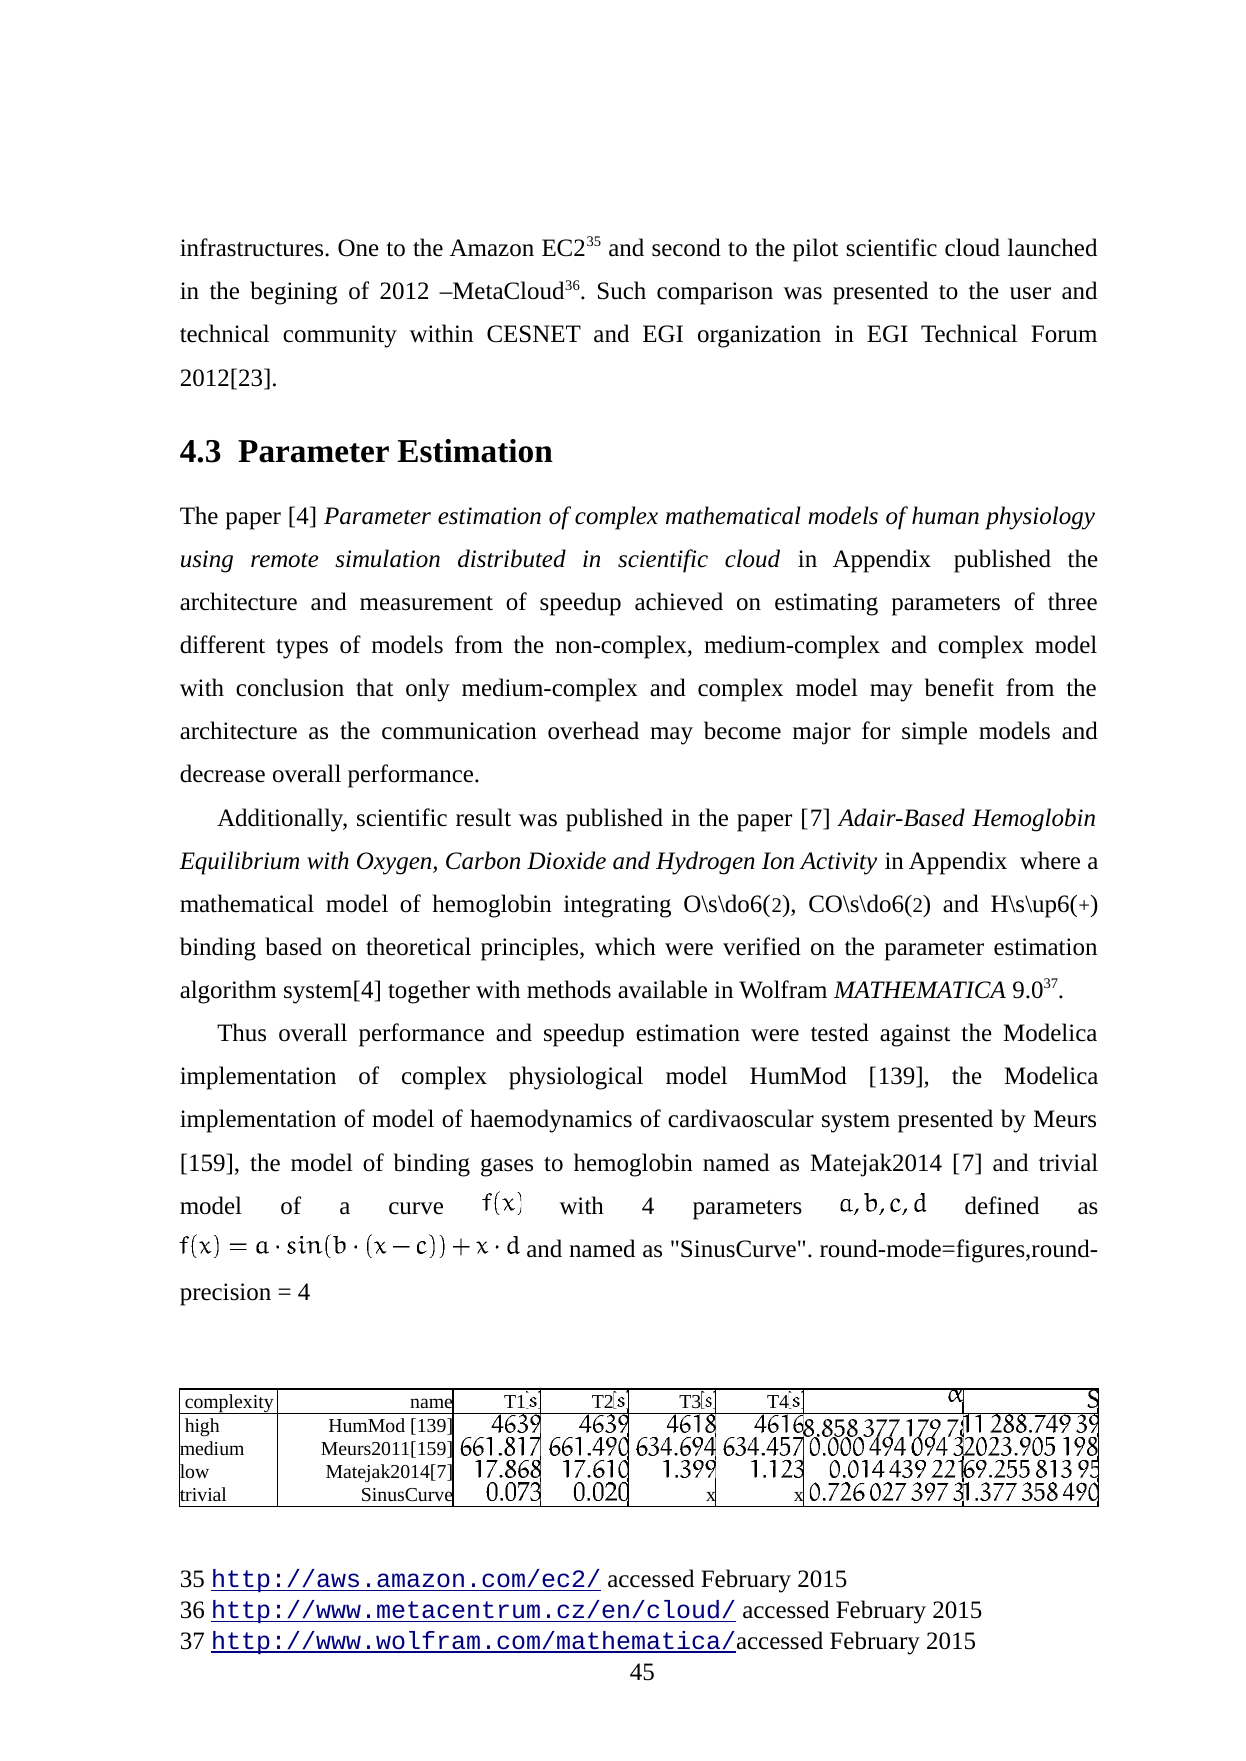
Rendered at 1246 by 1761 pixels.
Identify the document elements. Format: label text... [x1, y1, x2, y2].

table_cell low [180, 1460, 277, 1483]
subtitle 4.3 Parameter Estimation [179, 431, 1098, 469]
table_cell [629, 1437, 715, 1460]
table_header T4 [716, 1390, 803, 1413]
picture [948, 1390, 964, 1402]
picture [666, 1414, 716, 1433]
table_cell [629, 1414, 715, 1437]
text http://www.metacentrum.cz/en/cloud/ accessed February 2015 [179, 1595, 1098, 1626]
table_header complexity [180, 1390, 277, 1413]
picture [663, 1460, 716, 1478]
picture [491, 1414, 541, 1433]
table_header name [278, 1390, 452, 1413]
table_cell [804, 1437, 962, 1460]
table_header T1 [454, 1390, 540, 1413]
table_header T2 [541, 1390, 627, 1413]
table_cell HumMod [139] [278, 1414, 452, 1437]
table_cell [716, 1414, 803, 1437]
table_cell trivial [180, 1483, 277, 1506]
table_cell [541, 1460, 627, 1483]
text http://aws.amazon.com/ec2/ accessed February 2015 [179, 1564, 1098, 1595]
table_cell SinusCurve [278, 1483, 452, 1506]
picture [475, 1460, 541, 1478]
picture [723, 1414, 1098, 1456]
table_cell [804, 1460, 962, 1483]
table_header T3 [629, 1390, 715, 1413]
picture [573, 1482, 628, 1501]
table_cell [629, 1460, 715, 1483]
picture [788, 1391, 804, 1409]
table_cell [541, 1483, 627, 1506]
picture [840, 1193, 927, 1215]
text infrastructures. One to the Amazon EC2 and second to the pilot scientific cloud launched in the begining of 2012 –MetaCloud. Such comparison was presented to the user and technical community within CESNET and EGI organization in EGI Technical Forum 2012[23]. [179, 233, 1098, 391]
table_cell Matejak2014[7] [278, 1460, 452, 1483]
picture [809, 1482, 1098, 1501]
table_cell [454, 1437, 540, 1460]
table_header [804, 1390, 962, 1413]
table_cell [804, 1483, 962, 1506]
table_cell [964, 1456, 1097, 1460]
picture [486, 1482, 541, 1501]
text The paper [4] Parameter estimation of complex mathematical models of human physiology using remote simulation distributed in scientific cloud in Appendix published the architecture and measurement of speedup achieved on estimating parameters of three different types of models from the non-complex, medium-complex and complex model with conclusion that only medium-complex and complex model may benefit from the architecture as the communication overhead may become major for simple models and decrease overall performance. [179, 501, 1098, 788]
picture [460, 1437, 541, 1456]
picture [549, 1437, 628, 1456]
table_cell [541, 1414, 627, 1437]
picture [526, 1391, 541, 1409]
picture [482, 1191, 522, 1215]
table_cell x [629, 1483, 715, 1506]
table_cell [454, 1483, 540, 1506]
table_cell [454, 1414, 540, 1437]
picture [636, 1437, 716, 1456]
table_cell [454, 1460, 540, 1483]
picture [579, 1414, 628, 1433]
table_cell x [716, 1483, 803, 1506]
table_cell [716, 1437, 803, 1460]
text Additionally, scientific result was published in the paper [7] Adair-Based Hemoglobin Equilibrium with Oxygen, Carbon Dioxide and Hydrogen Ion Activity in Appendix where a mathematical model of hemoglobin integrating O\s\do6(2), CO\s\do6(2) and H\s\up6(+) binding based on theoretical principles, which were verified on the parameter estimation algorithm system[4] together with methods available in Wolfram MATHEMATICA 9.0. [179, 803, 1098, 1004]
picture [563, 1460, 628, 1478]
table_cell [964, 1501, 1097, 1506]
table_cell high [180, 1414, 277, 1437]
text Thus overall performance and speedup estimation were tested against the Modelica implementation of complex physiological model HumMod [139], the Modelica implementation of model of haemodynamics of cardivaoscular system presented by Meurs [159], the model of binding gases to hemoglobin named as Matejak2014 [7] and trivial model of a curve with 4 parameters defined as and named as "SinusCurve". round-mode=figures,round-precision = 4 [179, 1018, 1098, 1306]
picture [179, 1234, 520, 1258]
picture [613, 1391, 628, 1409]
text http://www.wolfram.com/mathematica/accessed February 2015 [179, 1626, 1098, 1657]
picture [751, 1460, 804, 1478]
picture [829, 1460, 1098, 1478]
table_cell [541, 1437, 627, 1460]
picture [1087, 1390, 1098, 1408]
table_cell [964, 1478, 1097, 1482]
table_cell Meurs2011[159] [278, 1437, 452, 1460]
table_header [964, 1390, 1097, 1413]
table_cell [964, 1433, 1097, 1437]
table_cell [716, 1460, 803, 1483]
picture [701, 1391, 716, 1409]
table_cell medium [180, 1437, 277, 1460]
